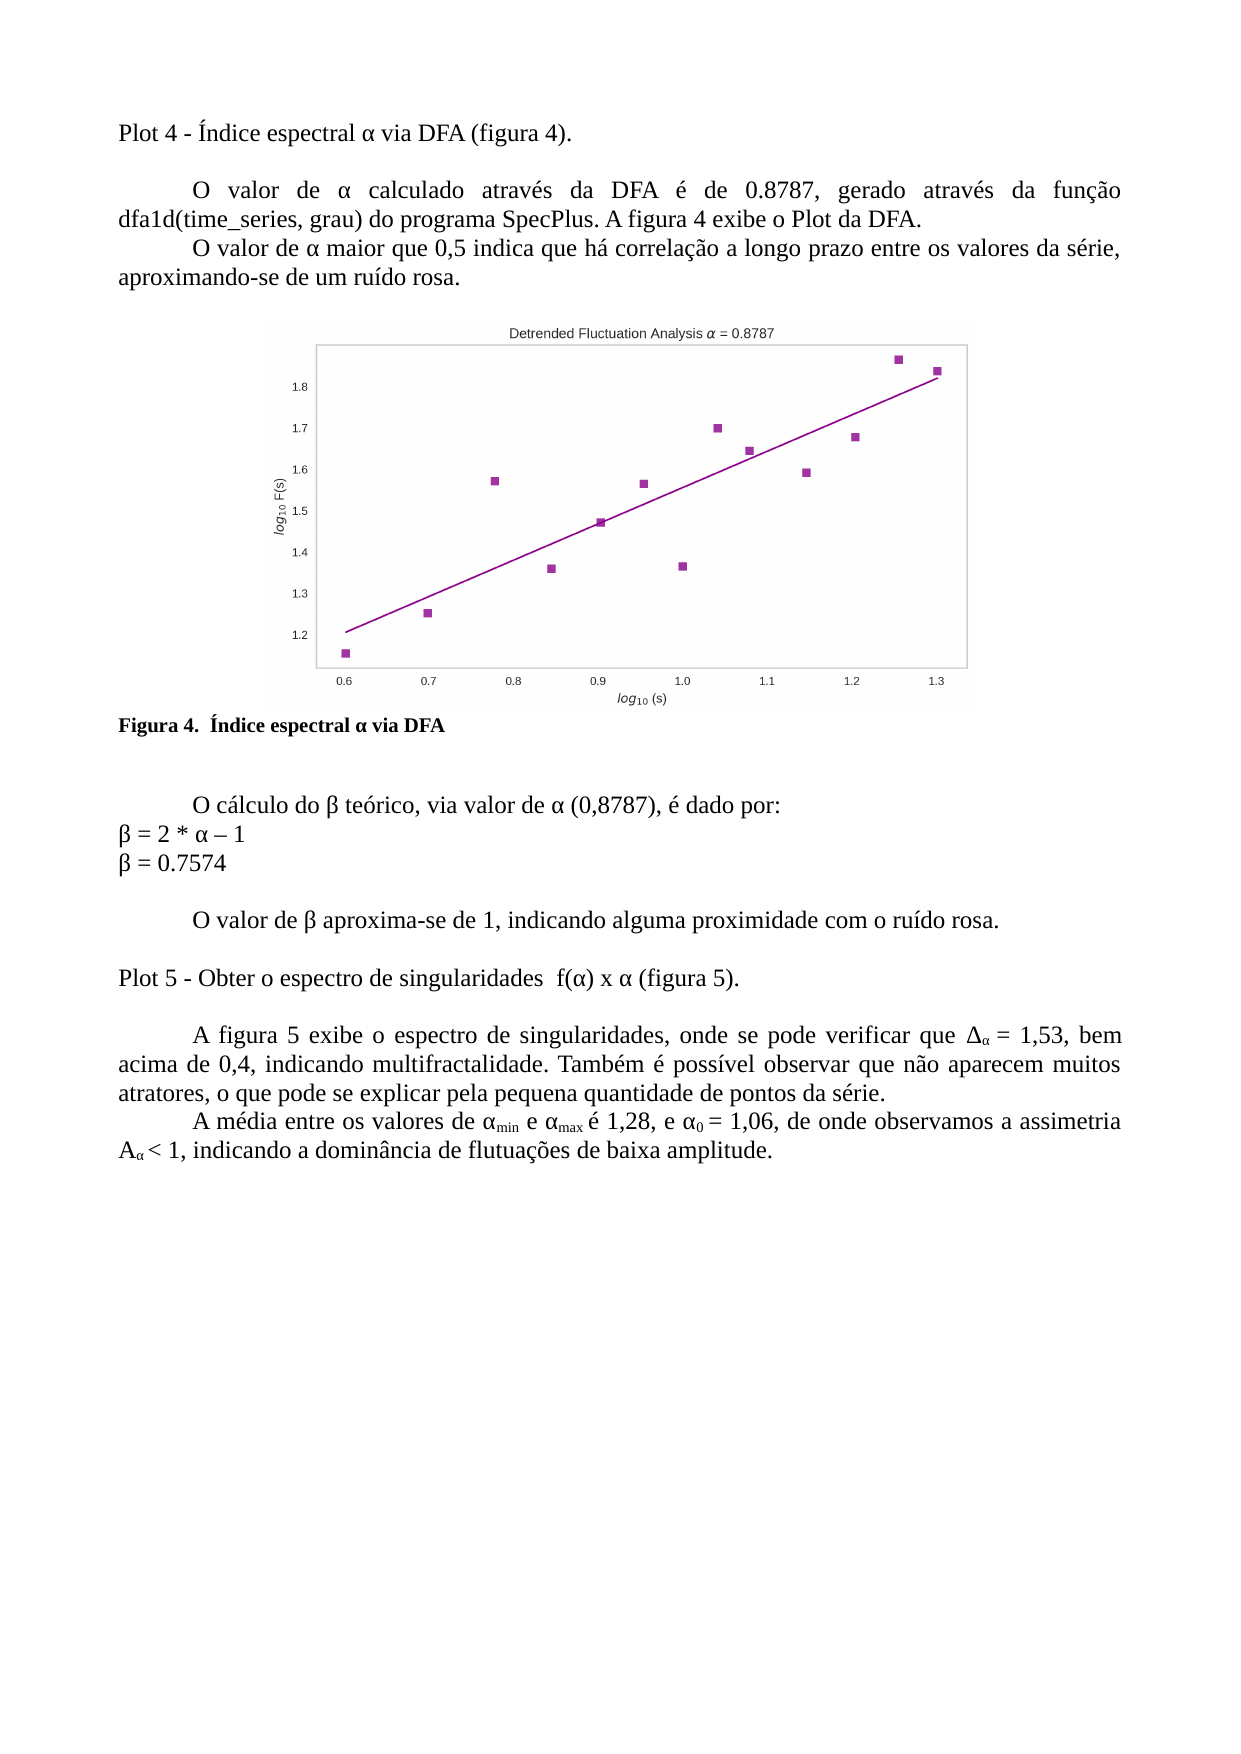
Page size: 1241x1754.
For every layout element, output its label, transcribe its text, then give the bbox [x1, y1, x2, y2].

text O valor de α calculado através da DFA é de 0.8787, gerado através da função dfa1d(time_series, grau) do programa SpecPlus. A figura 4 exibe o Plot da DFA. [118, 176, 1122, 233]
text Plot 4 - Índice espectral α via DFA (figura 4). [118, 118, 1122, 147]
text Plot 5 - Obter o espectro de singularidades f(α) x α (figura 5). [118, 963, 1122, 991]
text A média entre os valores de αmin e αmax é 1,28, e α0 = 1,06, de onde observamos a assimetria Aα < 1, indicando a dominância de flutuações de baixa amplitude. [118, 1106, 1122, 1164]
text Figura 4. Índice espectral α via DFA [118, 713, 1122, 737]
text O valor de β aproxima-se de 1, indicando alguma proximidade com o ruído rosa. [118, 905, 1122, 934]
text O cálculo do β teórico, via valor de α (0,8787), é dado por: [118, 790, 1122, 819]
text β = 0.7574 [118, 848, 1122, 876]
text O valor de α maior que 0,5 indica que há correlação a longo prazo entre os valores da série, aproximando-se de um ruído rosa. [118, 233, 1122, 291]
picture [265, 319, 975, 714]
text β = 2 * α – 1 [118, 819, 1122, 848]
text A figura 5 exibe o espectro de singularidades, onde se pode verificar que Δα = 1,53, bem acima de 0,4, indicando multifractalidade. Também é possível observar que não aparecem muitos atratores, o que pode se explicar pela pequena quantidade de pontos da série. [118, 1020, 1122, 1106]
